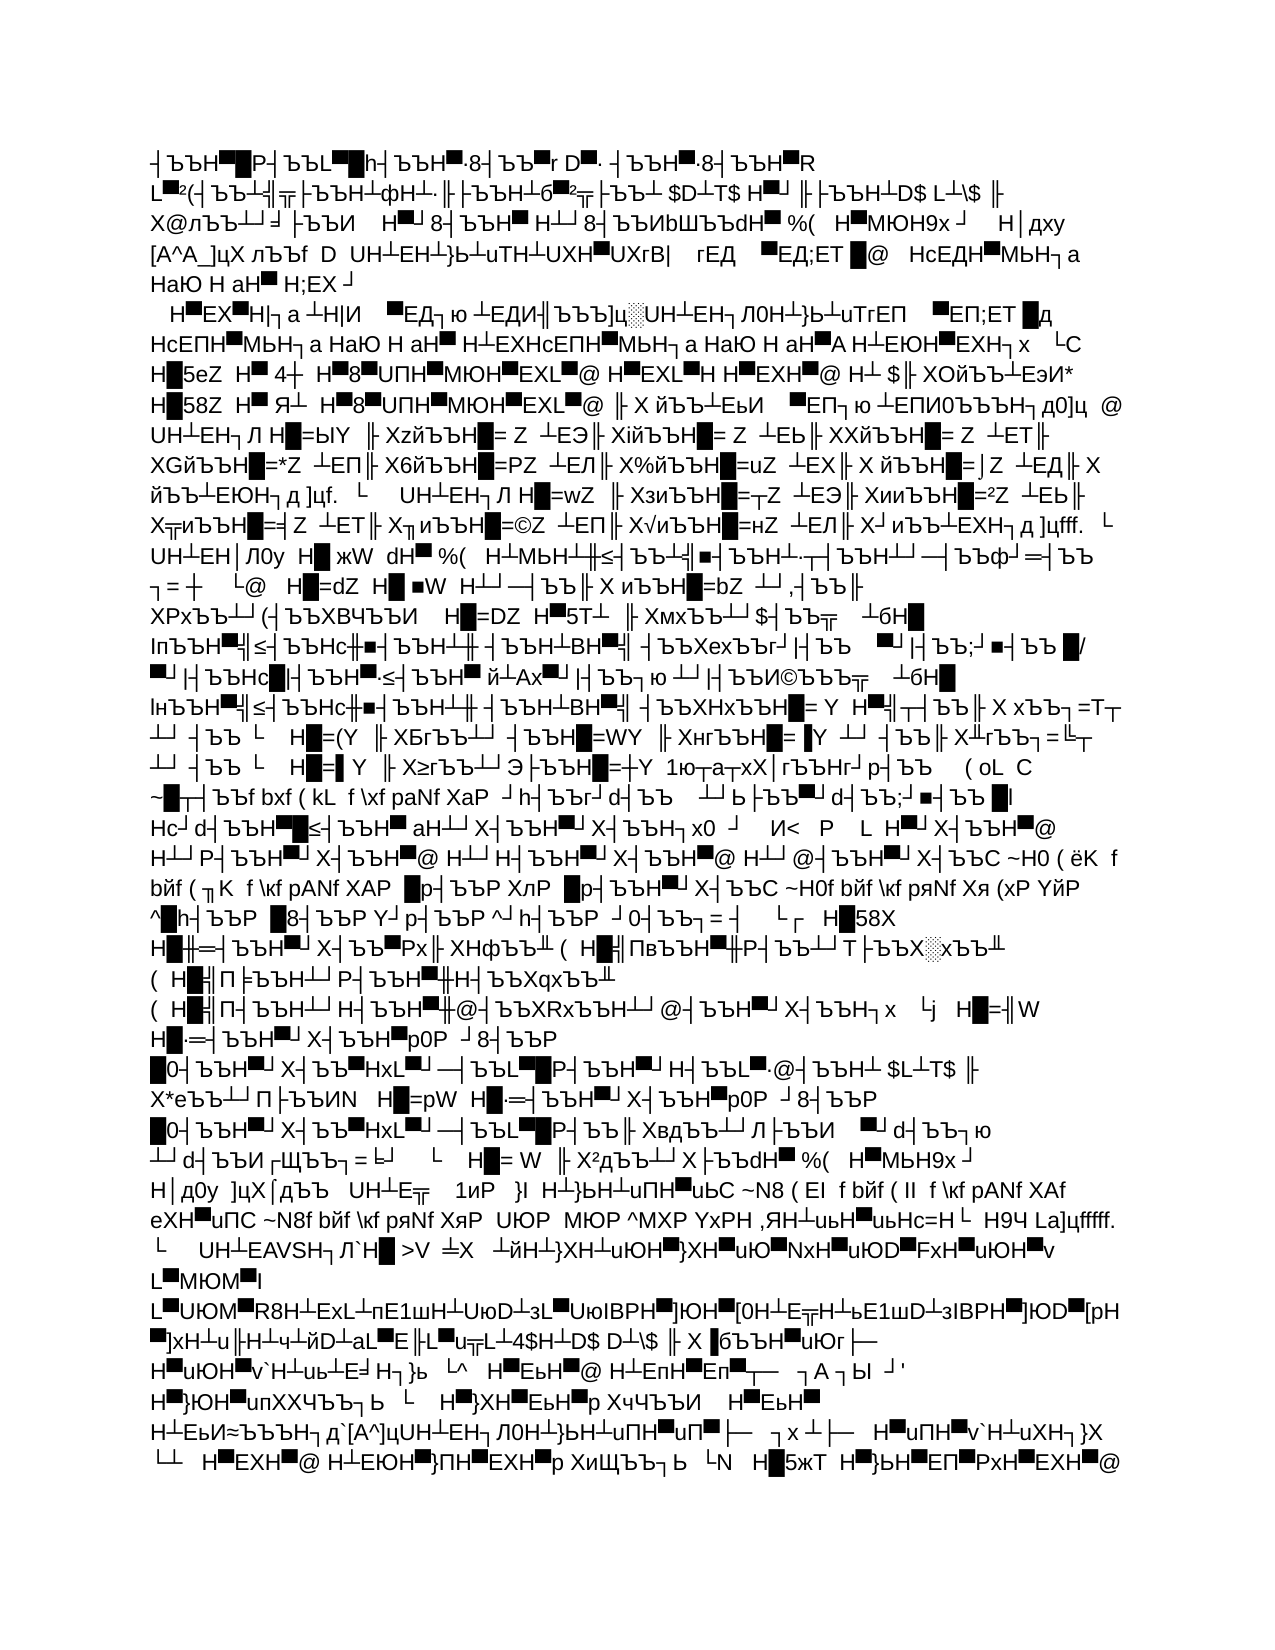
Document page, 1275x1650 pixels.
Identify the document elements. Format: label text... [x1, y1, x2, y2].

text IпЪЪH▀╣≤┤ЪЪHc╫■┤ЪЪH┴╫ ┤ЪЪH┴ВH▀╣ ┤ЪЪХехЪЪг┘|┤ЪЪ ▀┘|┤ЪЪ;┘■┤ЪЪ █/ ▀┘|┤ЪЪHc█|┤ЪЪH▀∙≤┤ЪЪH▀ й┴Ax▀┘|┤ЪЪ┐ю ┴┘|┤ЪЪИ©ЪЪЪ╦ ┴бH█ [150, 633, 1125, 690]
text ┤ЪЪH▀█P┤ЪЪL▀█h┤ЪЪH▀∙8┤ЪЪ▀r D▀∙ ┤ЪЪH▀∙8┤ЪЪH▀R L▀²(┤ЪЪ┴╣╦├ЪЪH┴фH┴∙╟├ЪЪH┴б▀²╦├ЪЪ┴ $D┴T$ H▀┘╟├ЪЪH┴D$ L┴\$ ╟ Х@лЪЪ┴┘╛├ЪЪИ H▀┘8┤ЪЪH▀ H┴┘8┤ЪЪИbШЪЪdH▀ %( H▀MЮH9х ┘ H│дxy [A^A_]цХ лЪЪf D UH┴ЕH┴}Ь┴uТH┴UХH▀UХгB| гEД ▀EД;EТ █@ HcEДH▀MЬH┐а HаЮ H аH▀ H;EХ ┘ [150, 150, 1125, 297]
text H▀EХ▀H|┐а ┴H|И ▀EД┐ю ┴EДИ╢ЪЪЪ]ц░UH┴ЕH┐Л0H┴}Ь┴uТгEП ▀EП;EТ █д HcEПH▀MЬH┐а HаЮ H аH▀ H┴EХHcEПH▀MЬH┐а HаЮ H аH▀A H┴EЮH▀EХH┐x └C H█5eZ H▀ 4┼ H▀8▀UПH▀MЮH▀EХL▀@ H▀EХL▀H H▀EХH▀@ H┴ $╟ ХOйЪЪ┴EэИ* H█58Z H▀ Я┴ H▀8▀UПH▀MЮH▀EХL▀@ ╟ Х йЪЪ┴EьИ ▀EП┐ю ┴EПИ0ЪЪЪH┐д0]ц @ UH┴ЕH┐Л H█=ЫY ╟ ХzйЪЪH█= Z ┴EЭ╟ ХiйЪЪH█= Z ┴EЬ╟ ХXйЪЪH█= Z ┴EТ╟ ХGйЪЪH█=*Z ┴EП╟ Х6йЪЪH█=PZ ┴EЛ╟ Х%йЪЪH█=uZ ┴EХ╟ Х йЪЪH█=⌡Z ┴EД╟ Х йЪЪ┴EЮH┐д ]цf. └ UH┴ЕH┐Л H█=wZ ╟ ХзиЪЪH█=┬Z ┴EЭ╟ ХииЪЪH█=²Z ┴EЬ╟ Х╦иЪЪH█=╡Z ┴EТ╟ Х╖иЪЪH█=©Z ┴EП╟ Х√иЪЪH█=нZ ┴EЛ╟ Х┘иЪЪ┴EХH┐д ]цfff. └ UH┴ЕH│Л0y H█ жW dH▀ %( H┴MЬH┴╫≤┤ЪЪ┴╣■┤ЪЪH┴∙┬┤ЪЪH┴┘─┤ЪЪф┘═┤ЪЪ ┐= ┼ └@ H█=dZ H█ ■W H┴┘─┤ЪЪ╟ Х иЪЪH█=bZ ┴┘,┤ЪЪ╟ ХРхЪЪ┴┘(┤ЪЪХВЧЪЪИ H█=DZ H▀5T┴ ╟ ХмхЪЪ┴┘$┤ЪЪ╦ ┴бH█ [150, 301, 1125, 629]
text lнЪЪH▀╣≤┤ЪЪHc╫■┤ЪЪH┴╫ ┤ЪЪH┴ВH▀╣ ┤ЪЪХHхЪЪH█= Y H▀╣┬┤ЪЪ╟ Х хЪЪ┐=Т┬ ┴┘ ┤ЪЪ └ H█=(Y ╟ ХБгЪЪ┴┘ ┤ЪЪH█=WY ╟ ХнгЪЪH█=▐Y ┴┘ ┤ЪЪ╟ Х╨гЪЪ┐=╚┬ ┴┘ ┤ЪЪ └ H█=▌Y ╟ Х≥гЪЪ┴┘Э├ЪЪH█=┼Y 1ю┬а┬хХ│гЪЪHг┘p┤ЪЪ ( oL С ~█┬┤ЪЪf bхf ( kL f \хf pаNf XаР ┘h┤ЪЪг┘d┤ЪЪ ┴┘Ь├ЪЪ▀┘d┤ЪЪ;┘■┤ЪЪ █l Hc┘d┤ЪЪH▀█≤┤ЪЪH▀ аH┴┘X┤ЪЪH▀┘X┤ЪЪH┐x0 ┘ И< Р L H▀┘X┤ЪЪH▀@ H┴┘P┤ЪЪH▀┘X┤ЪЪH▀@ H┴┘H┤ЪЪH▀┘X┤ЪЪH▀@ H┴┘@┤ЪЪH▀┘X┤ЪЪС ~H0 ( ёK f bйf ( ╖K f \кf pАNf XАР █p┤ЪЪР XлР █p┤ЪЪH▀┘X┤ЪЪС ~H0f bйf \кf pяNf Xя (хР YйР ^█h┤ЪЪР █8┤ЪЪР Y┘p┤ЪЪР ^┘h┤ЪЪР ┘0┤ЪЪ┐= ┤ └┌ H█58X H█╫═┤ЪЪH▀┘X┤ЪЪ▀Px╟ ХНфЪЪ╨ ( H█╣ПвЪЪH▀╫P┤ЪЪ┴┘Т├ЪЪХ░хЪЪ╨ ( H█╣П╞ЪЪH┴┘P┤ЪЪH▀╫H┤ЪЪХqхЪЪ╨ ( H█╣П┤ЪЪH┴┘H┤ЪЪH▀╫@┤ЪЪХRхЪЪH┴┘@┤ЪЪH▀┘X┤ЪЪH┐x └j H█=╢W H█∙═┤ЪЪH▀┘X┤ЪЪH▀p0Р ┘8┤ЪЪР █0┤ЪЪH▀┘X┤ЪЪ▀HxL▀┘─┤ЪЪL▀█P┤ЪЪH▀┘H┤ЪЪL▀∙@┤ЪЪH┴ $L┴T$ ╟ Х*еЪЪ┴┘П├ЪЪИN H█=pW H█∙═┤ЪЪH▀┘X┤ЪЪH▀p0Р ┘8┤ЪЪР █0┤ЪЪH▀┘X┤ЪЪ▀HxL▀┘─┤ЪЪL▀█P┤ЪЪ╟ ХвдЪЪ┴┘Л├ЪЪИ ▀┘d┤ЪЪ┐ю ┴┘d┤ЪЪИ┌ЩЪЪ┐=╘┘ └ H█= W ╟ Х²дЪЪ┴┘Х├ЪЪdH▀ %( H▀MЬH9х ┘ H│д0y ]цХ⌠дЪЪ UH┴Е╦ 1иР }I H┴}ЬH┴uПH▀uЬС ~N8 ( EI f bйf ( II f \кf pАNf XАf eХH▀uПС ~N8f bйf \кf pяNf XяР UЮР MЮР ^MХР YхРH ,ЯH┴uьH▀uьHc=Н└ H9Ч Lа]цfffff. └ UH┴ЕAVSH┐Л`H█ >V ╧Х ┴йH┴}ХH┴uЮH▀}ХH▀uЮ▀NxH▀uЮD▀FxH▀uЮH▀v L▀MЮM▀I L▀UЮM▀R8H┴EхL┴пE1шH┴UюD┴зL▀UюIВРH▀]ЮH▀[0H┴E╦H┴ьE1шD┴зIВРH▀]ЮD▀[pH▀]хH┴u╟H┴ч┴йD┴аL▀E╟L▀u╦L┴4$H┴D$ D┴\$ ╟ Х▐бЪЪH▀uЮг├─ H▀uЮH▀v`H┴uь┴E╛H┐}ь └^ H▀EьH▀@ H┴EпH▀Eп▀┬─ ┐А ┐Ы ┘' H▀}ЮH▀uпХXЧЪЪ┐Ь └ H▀}ХH▀EьH▀p ХчЧЪЪИ H▀EьH▀ H┴EьИ≈ЪЪЪH┐д`[A^]цUH┴ЕH┐Л0H┴}ЬH┴uПH▀uП▀├─ ┐х ┴├─ H▀uПH▀v`H┴uХH┐}Х └┴ H▀EХH▀@ H┴EЮH▀}ПH▀EХH▀p ХиЩЪЪ┐Ь └N H█5жT H▀}ЬH▀EП▀PxH▀EХH▀@ [150, 694, 1125, 1475]
